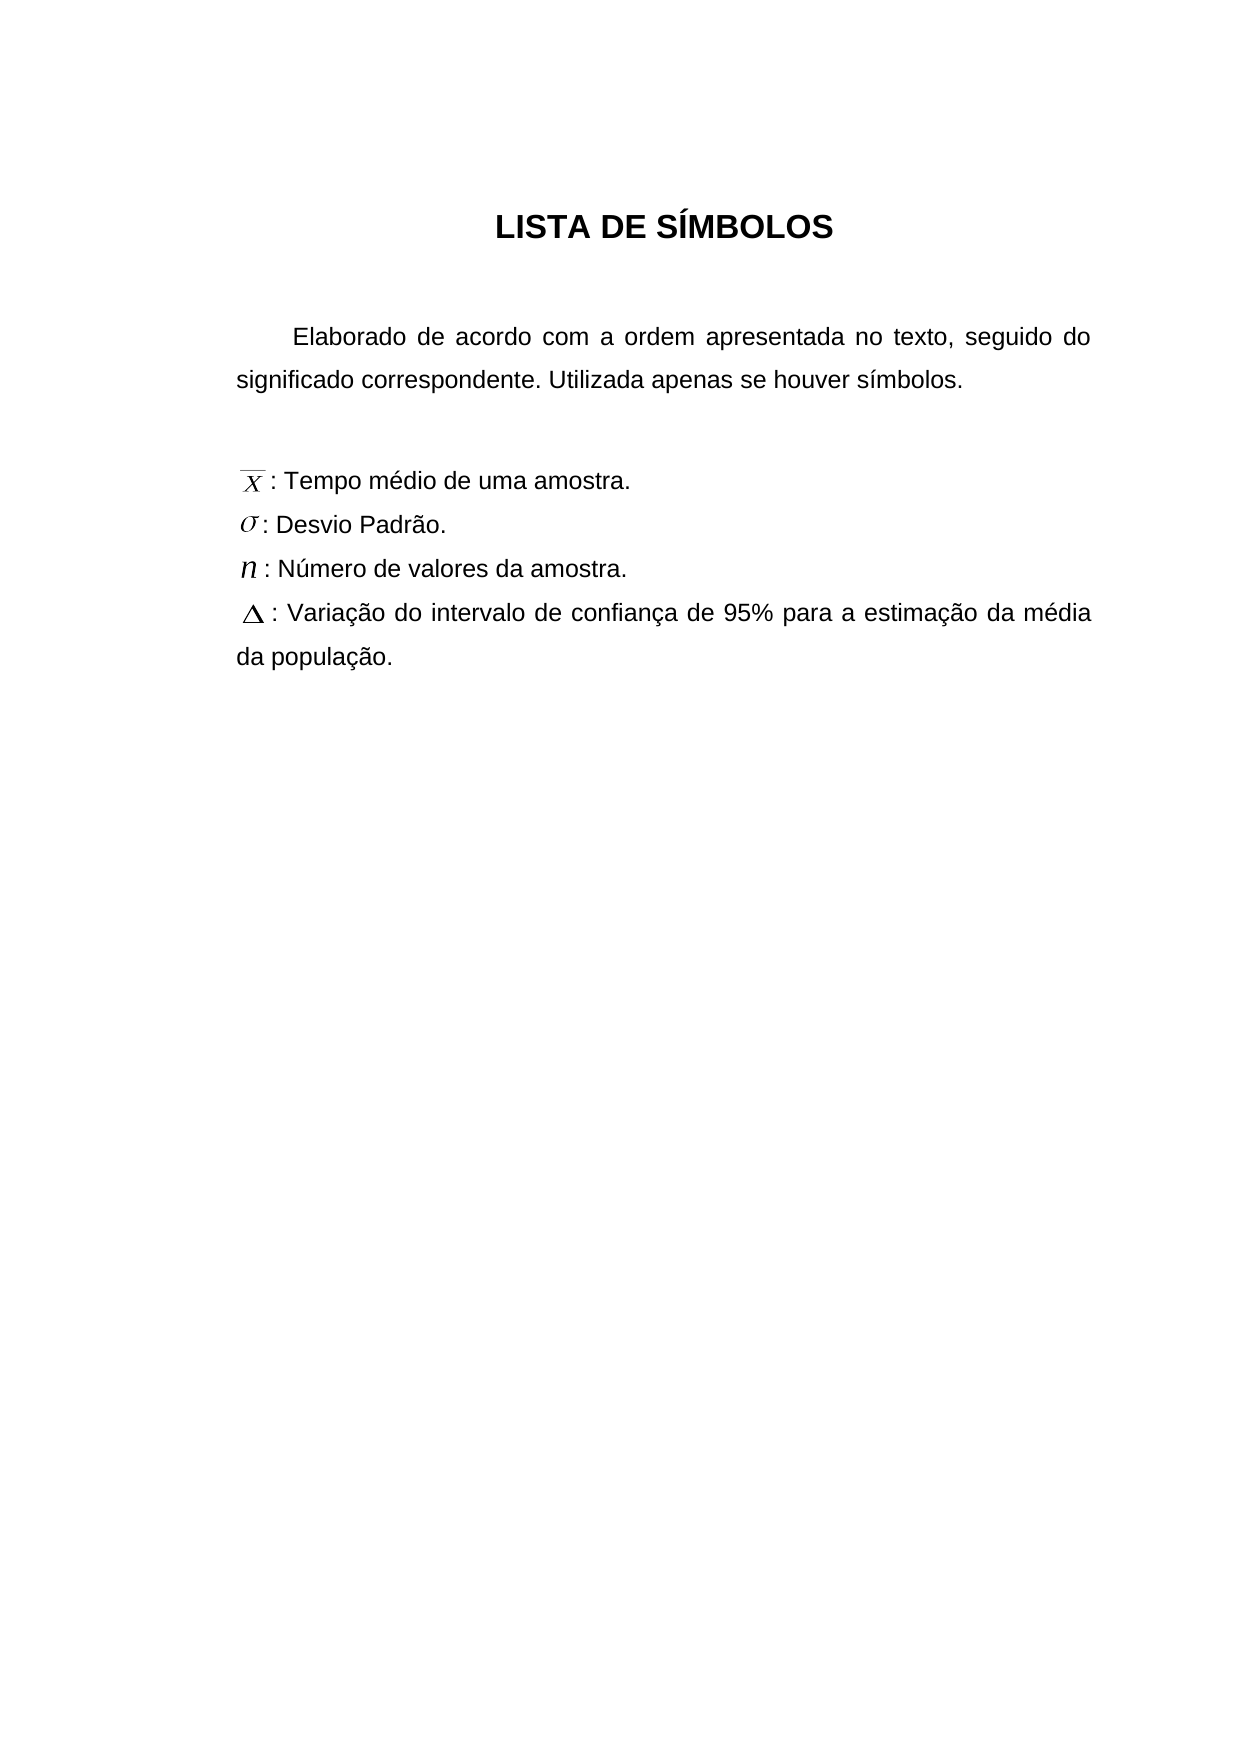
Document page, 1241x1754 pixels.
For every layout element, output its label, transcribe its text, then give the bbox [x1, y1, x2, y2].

text : Tempo médio de uma amostra. [236, 466, 1092, 496]
text : Número de valores da amostra. [236, 554, 1092, 584]
text Lista de Símbolos [236, 207, 1092, 245]
text : Variação do intervalo de confiança de 95% para a estimação da média da população. [236, 598, 1092, 671]
text : Desvio Padrão. [236, 510, 1092, 539]
text Elaborado de acordo com a ordem apresentada no texto, seguido do significado correspondente. Utilizada apenas se houver símbolos. [236, 322, 1092, 394]
